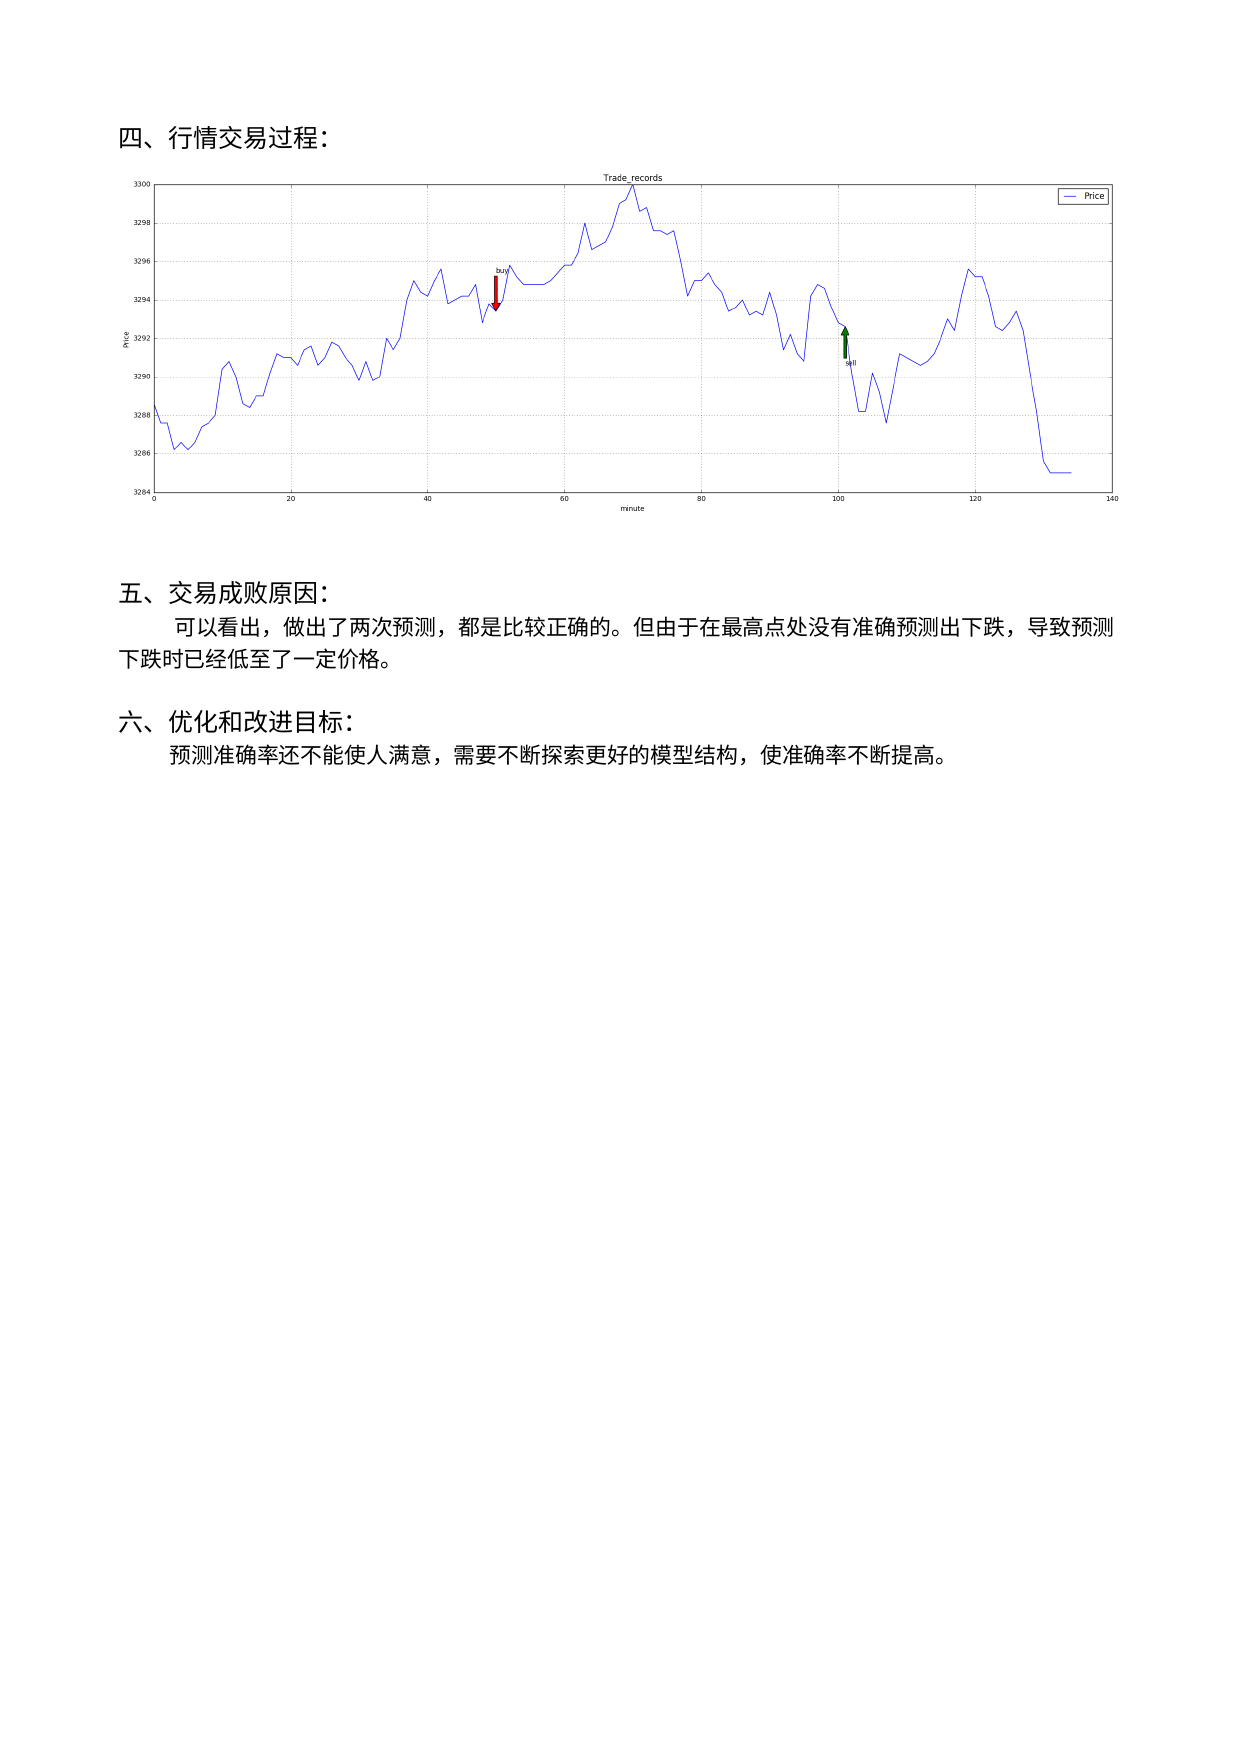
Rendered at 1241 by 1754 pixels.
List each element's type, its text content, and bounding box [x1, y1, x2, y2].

text 可以看出，做出了两次预测，都是比较正确的。但由于在最高点处没有准确预测出下跌，导致预测下跌时已经低至了一定价格。 [118, 610, 1122, 673]
text 六、优化和改进目标： [118, 702, 1122, 738]
picture [118, 170, 1123, 517]
text 四、行情交易过程： [118, 118, 1122, 154]
text 五、交易成败原因： [118, 574, 1122, 610]
text 预测准确率还不能使人满意，需要不断探索更好的模型结构，使准确率不断提高。 [118, 738, 1122, 770]
